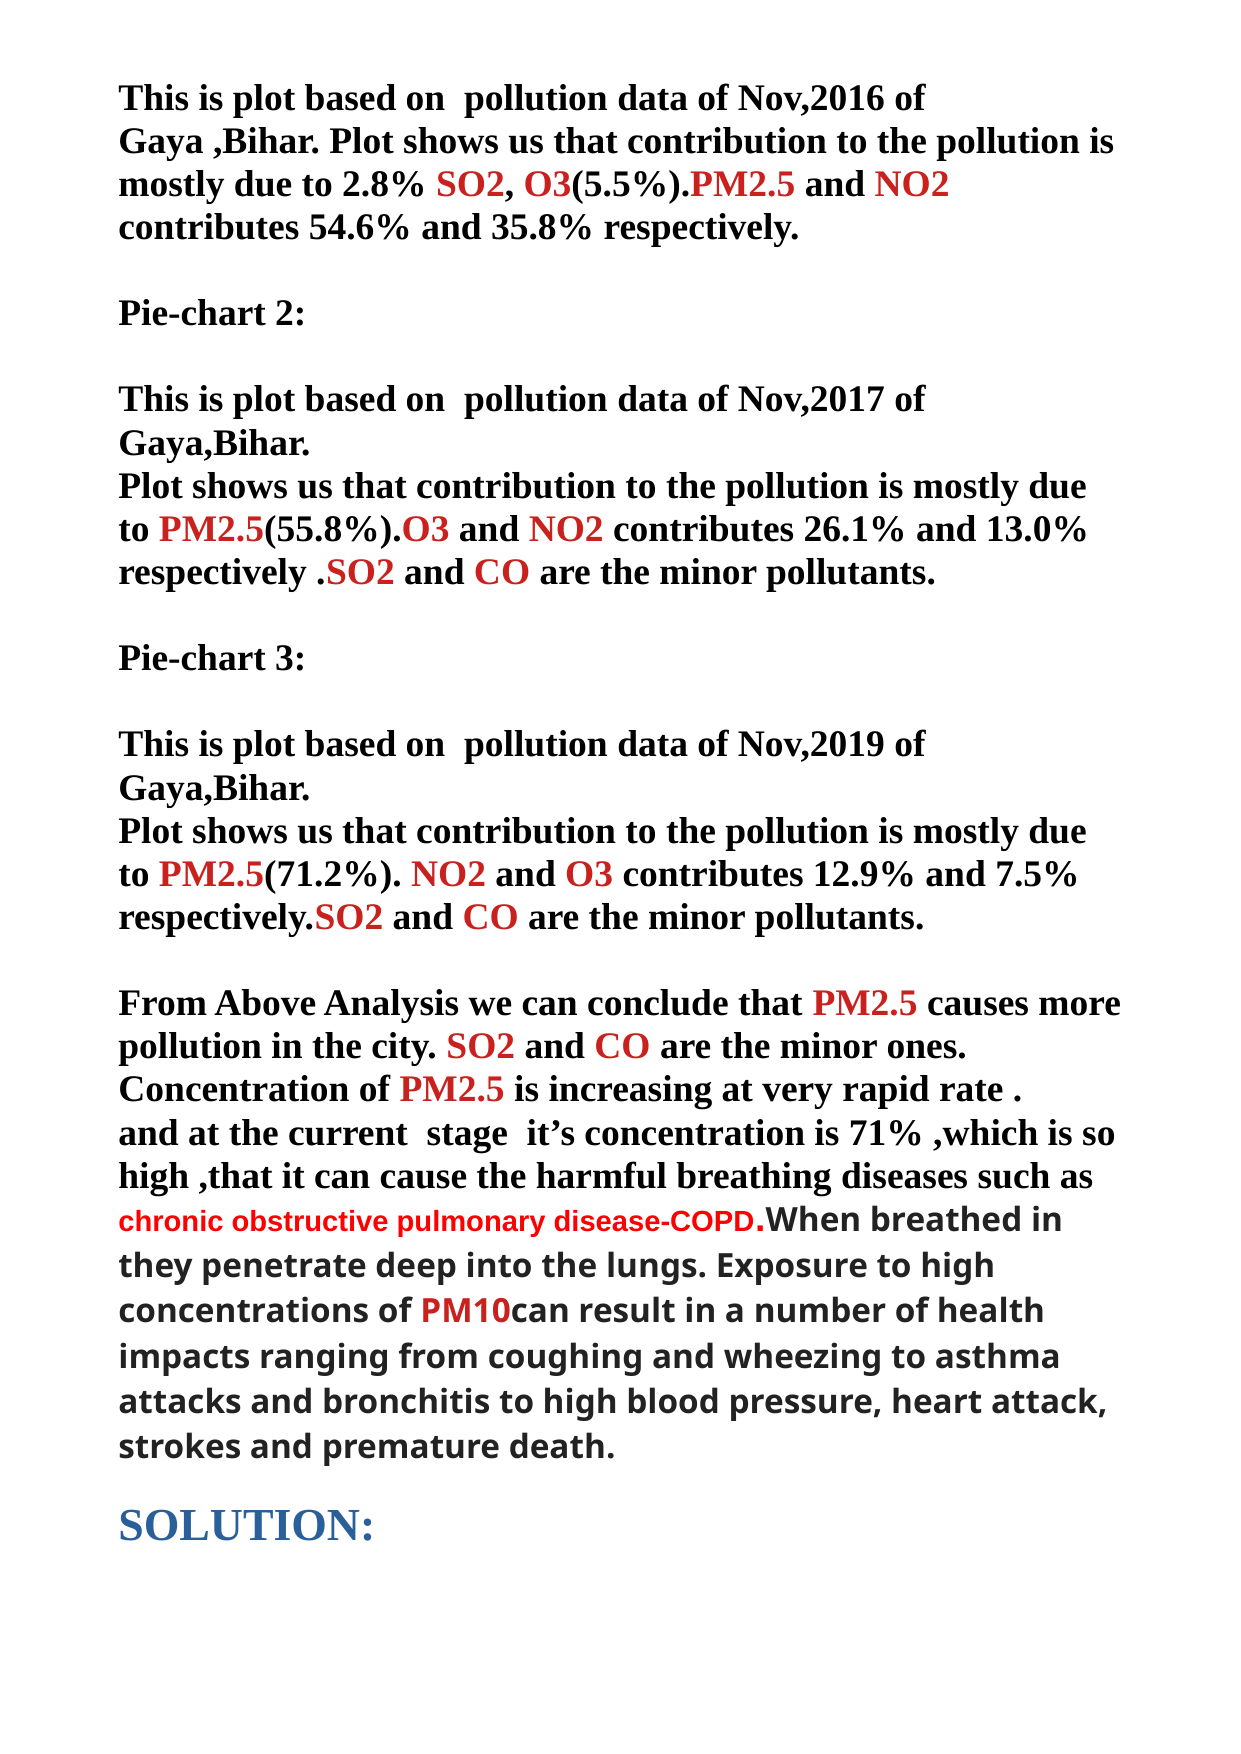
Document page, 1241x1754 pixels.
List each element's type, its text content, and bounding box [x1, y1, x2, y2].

text This is plot based on pollution data of Nov,2016 of Gaya ,Bihar. Plot shows us that contribution to the pollution is mostly due to 2.8% SO2, O3(5.5%).PM2.5 and NO2 contributes 54.6% and 35.8% respectively. [118, 75, 1122, 247]
text From Above Analysis we can conclude that PM2.5 causes more pollution in the city. SO2 and CO are the minor ones. Concentration of PM2.5 is increasing at very rapid rate . [118, 981, 1122, 1110]
text and at the current stage it’s concentration is 71% ,which is so high ,that it can cause the harmful breathing diseases such as chronic obstructive pulmonary disease-COPD.When breathed in they penetrate deep into the lungs. Exposure to high concentrations of PM10can result in a number of health impacts ranging from coughing and wheezing to asthma attacks and bronchitis to high blood pressure, heart attack, strokes and premature death. [118, 1110, 1122, 1469]
text SOLUTION: [118, 1497, 1122, 1550]
text Plot shows us that contribution to the pollution is mostly due to PM2.5(71.2%). NO2 and O3 contributes 12.9% and 7.5% respectively.SO2 and CO are the minor pollutants. [118, 808, 1122, 937]
text Pie-chart 2: [118, 291, 1122, 334]
text Plot shows us that contribution to the pollution is mostly due to PM2.5(55.8%).O3 and NO2 contributes 26.1% and 13.0% respectively .SO2 and CO are the minor pollutants. [118, 463, 1122, 592]
text This is plot based on pollution data of Nov,2019 of Gaya,Bihar. [118, 722, 1122, 808]
text Pie-chart 3: [118, 636, 1122, 679]
text This is plot based on pollution data of Nov,2017 of Gaya,Bihar. [118, 377, 1122, 463]
